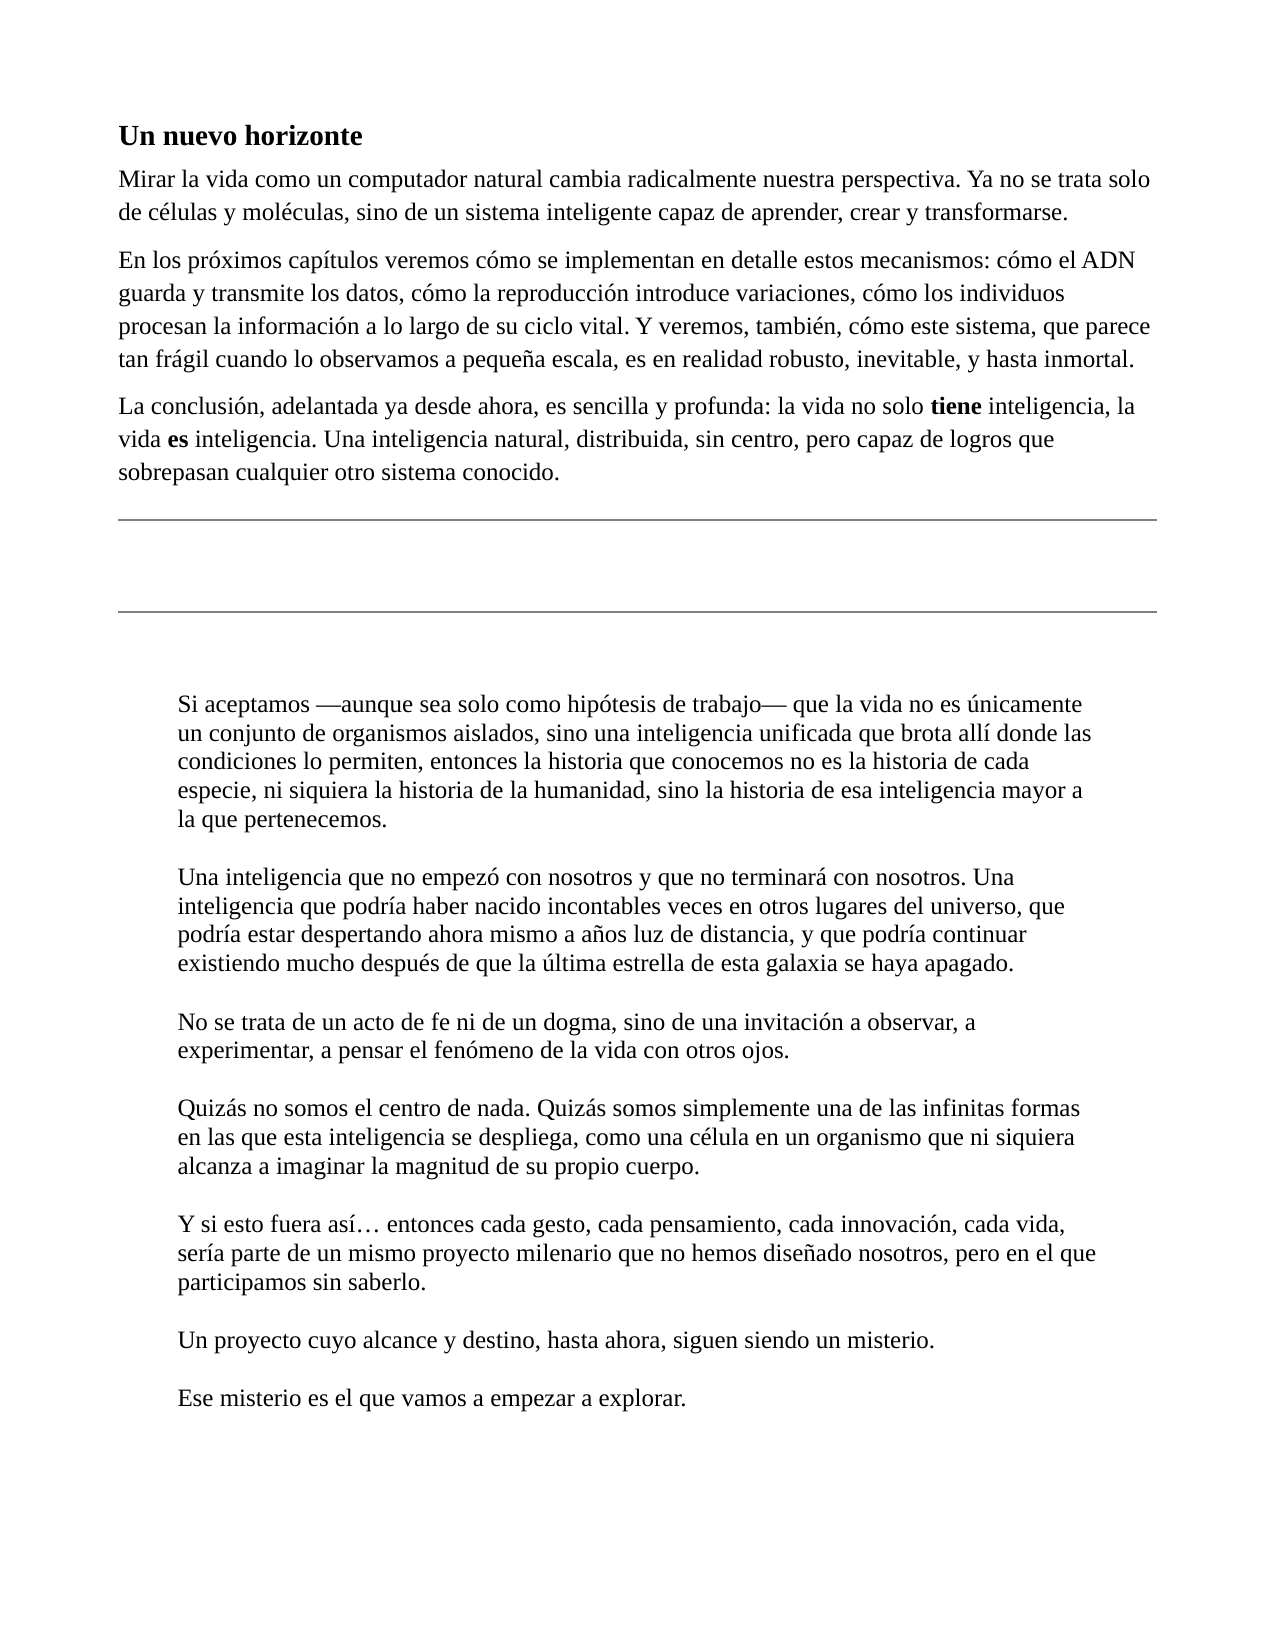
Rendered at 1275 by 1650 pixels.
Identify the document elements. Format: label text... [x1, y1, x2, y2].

subtitle Un nuevo horizonte [118, 118, 1157, 152]
text No se trata de un acto de fe ni de un dogma, sino de una invitación a observar, a experimentar, a pensar el fenómeno de la vida con otros ojos. [177, 1007, 1098, 1064]
text Quizás no somos el centro de nada. Quizás somos simplemente una de las infinitas formas en las que esta inteligencia se despliega, como una célula en un organismo que ni siquiera alcanza a imaginar la magnitud de su propio cuerpo. [177, 1093, 1098, 1180]
text Mirar la vida como un computador natural cambia radicalmente nuestra perspectiva. Ya no se trata solo de células y moléculas, sino de un sistema inteligente capaz de aprender, crear y transformarse. [118, 164, 1157, 226]
text Una inteligencia que no empezó con nosotros y que no terminará con nosotros. Una inteligencia que podría haber nacido incontables veces en otros lugares del universo, que podría estar despertando ahora mismo a años luz de distancia, y que podría continuar existiendo mucho después de que la última estrella de esta galaxia se haya apagado. [177, 862, 1098, 977]
text Un proyecto cuyo alcance y destino, hasta ahora, siguen siendo un misterio. [177, 1325, 1098, 1354]
text Y si esto fuera así… entonces cada gesto, cada pensamiento, cada innovación, cada vida, sería parte de un mismo proyecto milenario que no hemos diseñado nosotros, pero en el que participamos sin saberlo. [177, 1209, 1098, 1296]
text Ese misterio es el que vamos a empezar a explorar. [177, 1383, 1098, 1412]
text En los próximos capítulos veremos cómo se implementan en detalle estos mecanismos: cómo el ADN guarda y transmite los datos, cómo la reproducción introduce variaciones, cómo los individuos procesan la información a lo largo de su ciclo vital. Y veremos, también, cómo este sistema, que parece tan frágil cuando lo observamos a pequeña escala, es en realidad robusto, inevitable, y hasta inmortal. [118, 245, 1157, 373]
text La conclusión, adelantada ya desde ahora, es sencilla y profunda: la vida no solo tiene inteligencia, la vida es inteligencia. Una inteligencia natural, distribuida, sin centro, pero capaz de logros que sobrepasan cualquier otro sistema conocido. [118, 391, 1157, 486]
text Si aceptamos —aunque sea solo como hipótesis de trabajo— que la vida no es únicamente un conjunto de organismos aislados, sino una inteligencia unificada que brota allí donde las condiciones lo permiten, entonces la historia que conocemos no es la historia de cada especie, ni siquiera la historia de la humanidad, sino la historia de esa inteligencia mayor a la que pertenecemos. [177, 689, 1098, 833]
